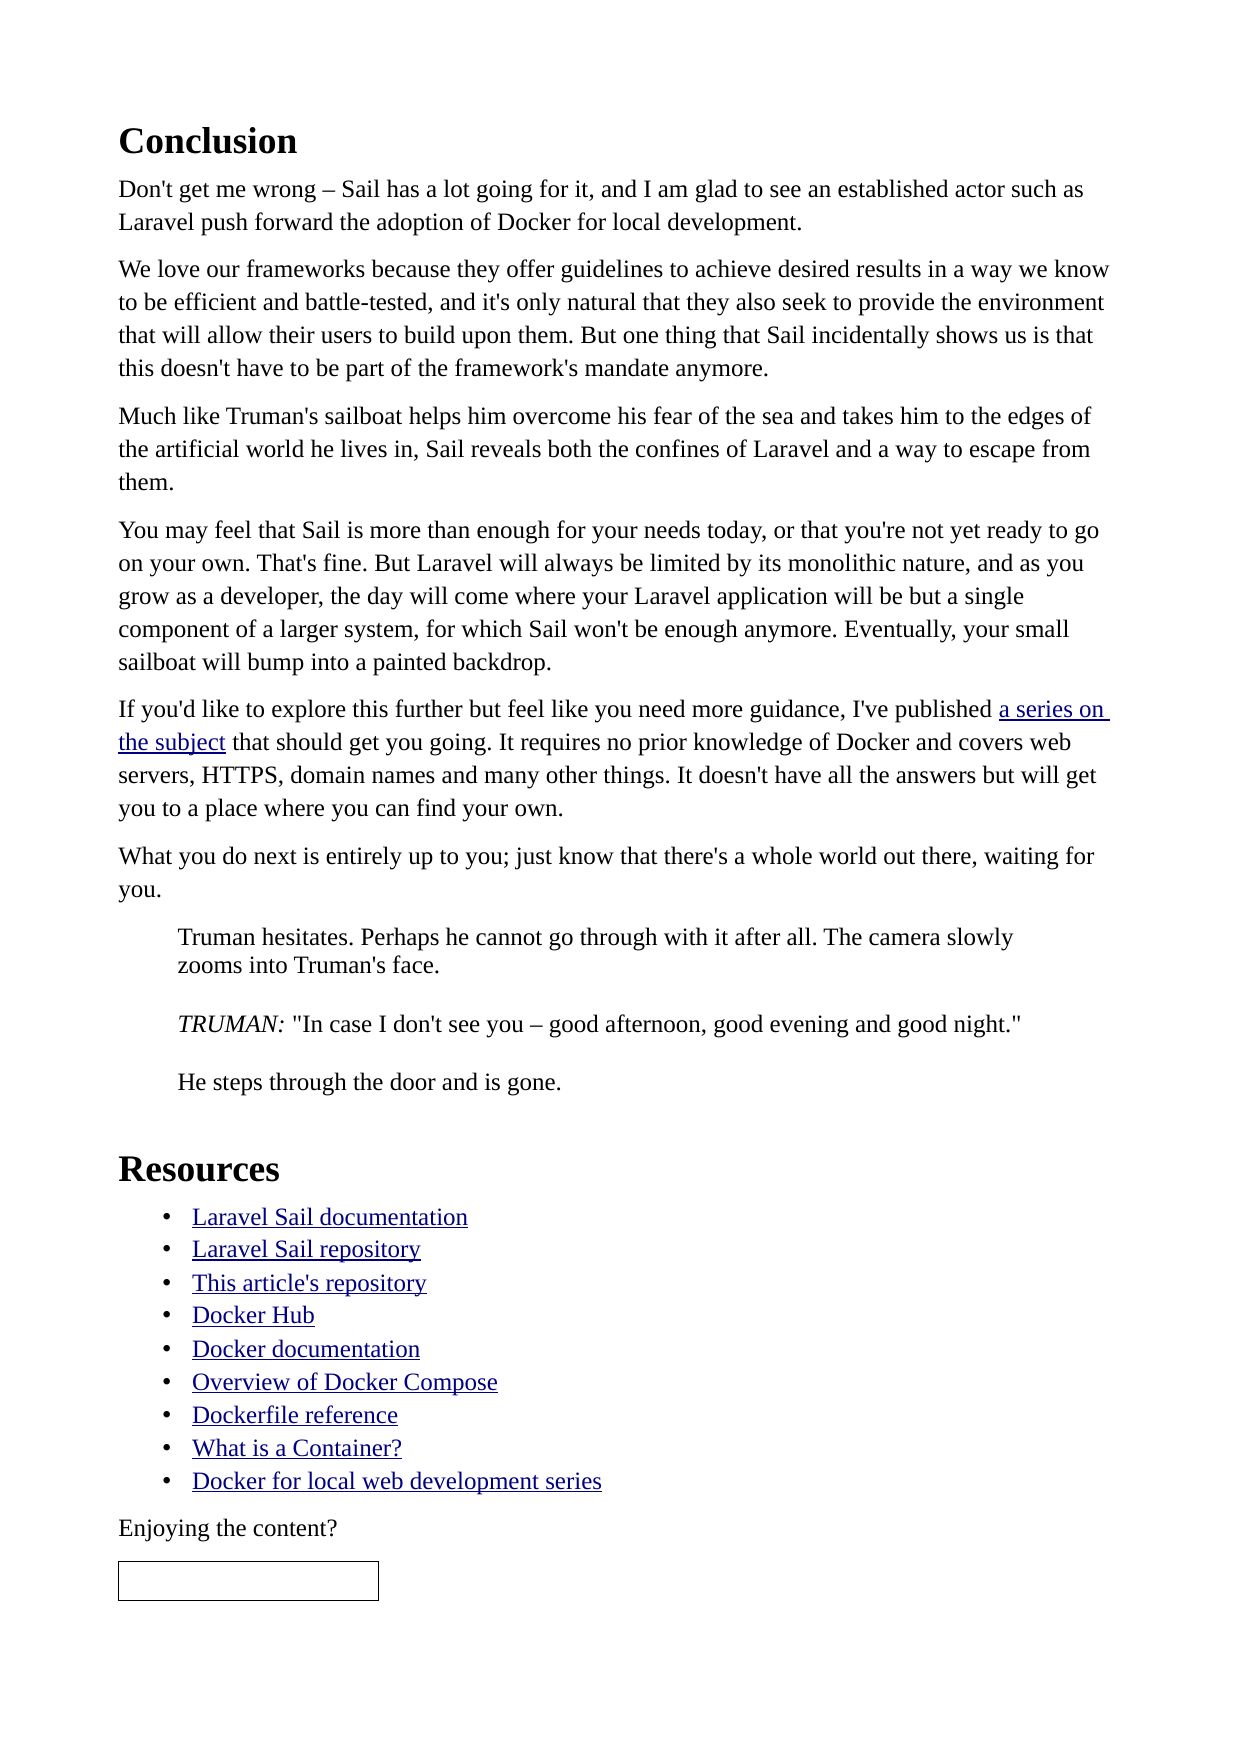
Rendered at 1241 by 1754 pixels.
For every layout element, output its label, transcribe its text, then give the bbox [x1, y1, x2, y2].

text Much like Truman's sailboat helps him overcome his fear of the sea and takes him to the edges of the artificial world he lives in, Sail reveals both the confines of Laravel and a way to escape from them. [118, 401, 1122, 496]
text If you'd like to explore this further but feel like you need more guidance, I've published a series on the subject that should get you going. It requires no prior knowledge of Docker and covers web servers, HTTPS, domain names and many other things. It doesn't have all the answers but will get you to a place where you can find your own. [118, 694, 1122, 822]
text Truman hesitates. Perhaps he cannot go through with it after all. The camera slowly zooms into Truman's face. [177, 922, 1063, 979]
text We love our frameworks because they offer guidelines to achieve desired results in a way we know to be efficient and battle-tested, and it's only natural that they also seek to provide the environment that will allow their users to build upon them. But one thing that Sail incidentally shows us is that this doesn't have to be part of the framework's mandate anymore. [118, 254, 1122, 382]
list What is a Container? [162, 1433, 1122, 1461]
list Laravel Sail documentation [162, 1202, 1122, 1230]
text You may feel that Sail is more than enough for your needs today, or that you're not yet ready to go on your own. That's fine. But Laravel will always be limited by its monolithic nature, and as you grow as a developer, the day will come where your Laravel application will be but a single component of a larger system, for which Sail won't be enough anymore. Eventually, your small sailboat will bump into a painted backdrop. [118, 515, 1122, 676]
text He steps through the door and is gone. [177, 1067, 1063, 1096]
list Laravel Sail repository [162, 1234, 1122, 1263]
list Docker Hub [162, 1301, 1122, 1329]
text What you do next is entirely up to you; just know that there's a whole world out there, waiting for you. [118, 841, 1122, 903]
subtitle Conclusion [118, 118, 1122, 161]
list Docker documentation [162, 1334, 1122, 1362]
list Overview of Docker Compose [162, 1367, 1122, 1395]
subtitle Resources [118, 1146, 1122, 1189]
list Dockerfile reference [162, 1400, 1122, 1428]
text Enjoying the content? [118, 1513, 1122, 1542]
list Docker for local web development series [162, 1466, 1122, 1494]
list This article's repository [162, 1268, 1122, 1296]
text Don't get me wrong – Sail has a lot going for it, and I am glad to see an established actor such as Laravel push forward the adoption of Docker for local development. [118, 174, 1122, 236]
text TRUMAN: "In case I don't see you – good afternoon, good evening and good night." [177, 1009, 1063, 1037]
